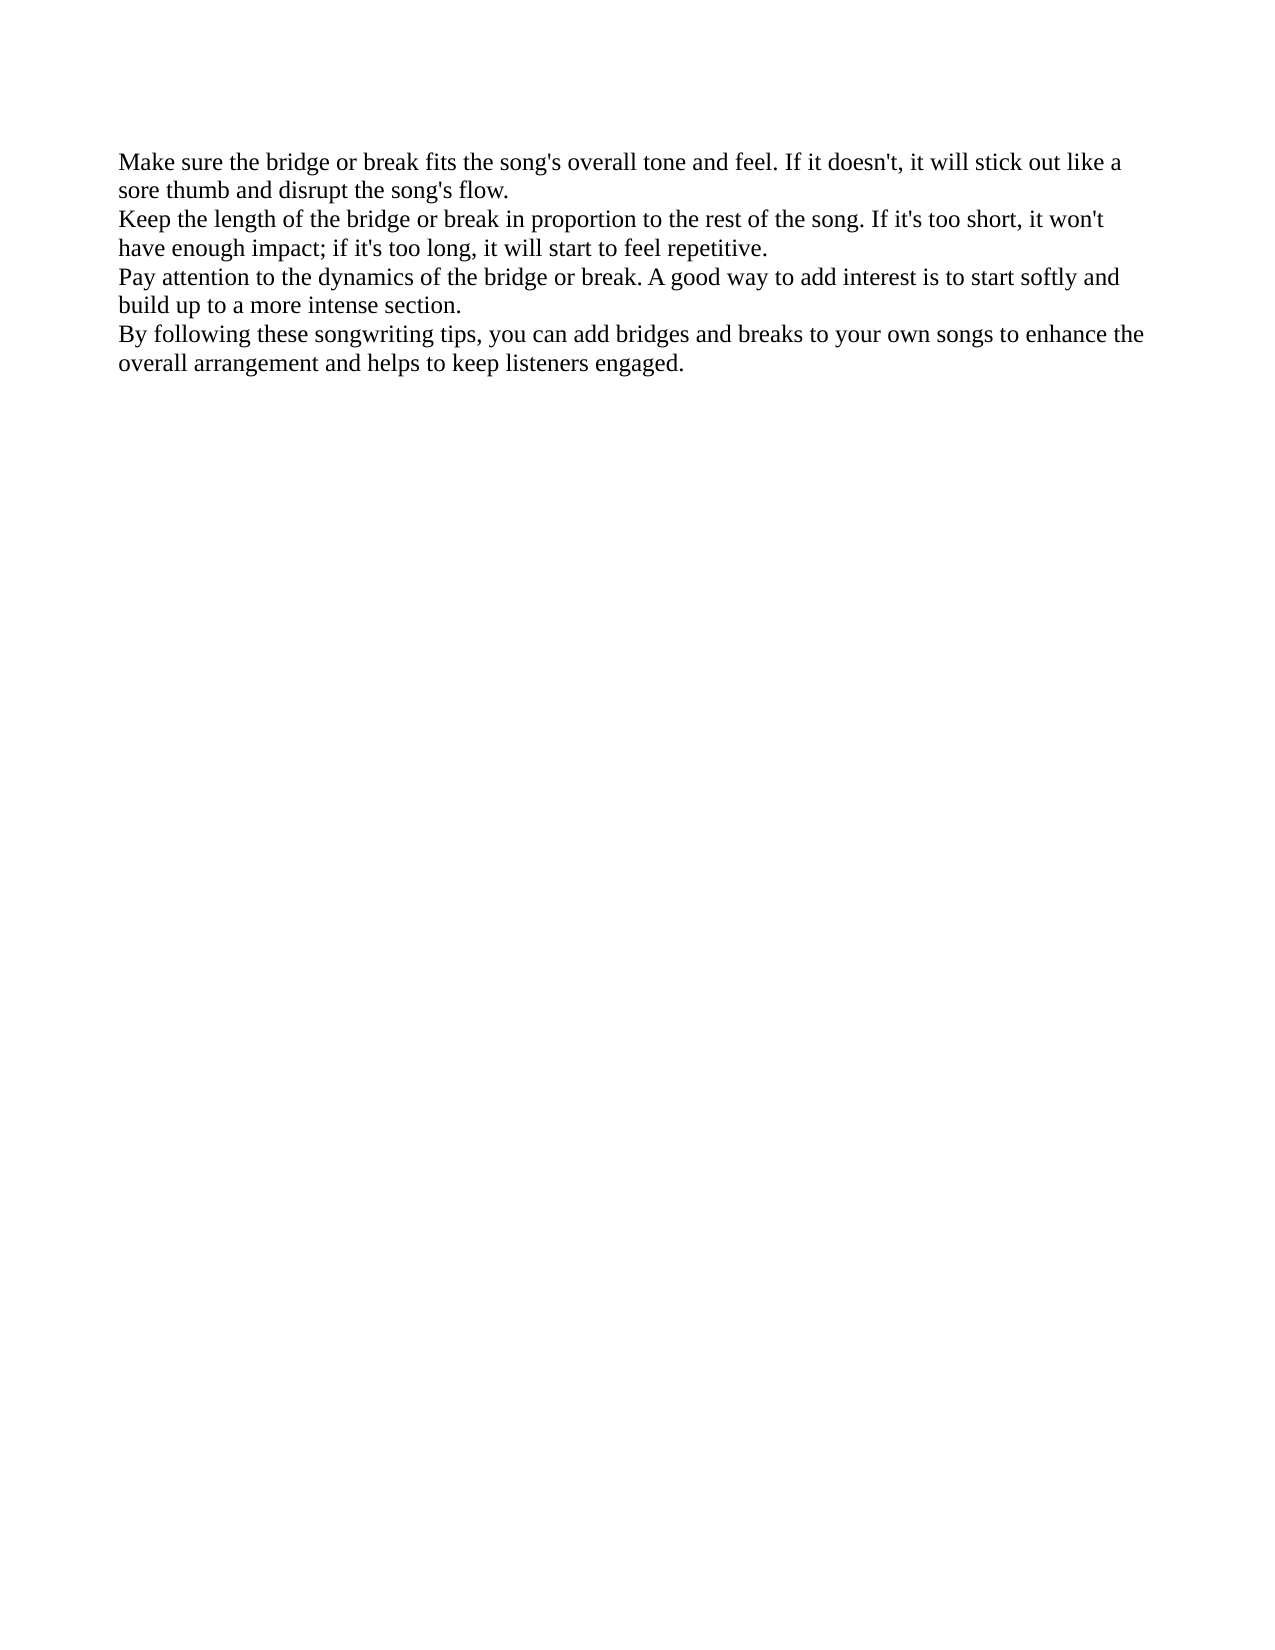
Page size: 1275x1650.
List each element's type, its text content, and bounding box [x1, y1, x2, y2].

text Keep the length of the bridge or break in proportion to the rest of the song. If it's too short, it won't have enough impact; if it's too long, it will start to feel repetitive. [118, 204, 1157, 262]
text Make sure the bridge or break fits the song's overall tone and feel. If it doesn't, it will stick out like a sore thumb and disrupt the song's flow. [118, 147, 1157, 204]
text By following these songwriting tips, you can add bridges and breaks to your own songs to enhance the overall arrangement and helps to keep listeners engaged. [118, 319, 1157, 377]
text Pay attention to the dynamics of the bridge or break. A good way to add interest is to start softly and build up to a more intense section. [118, 262, 1157, 319]
